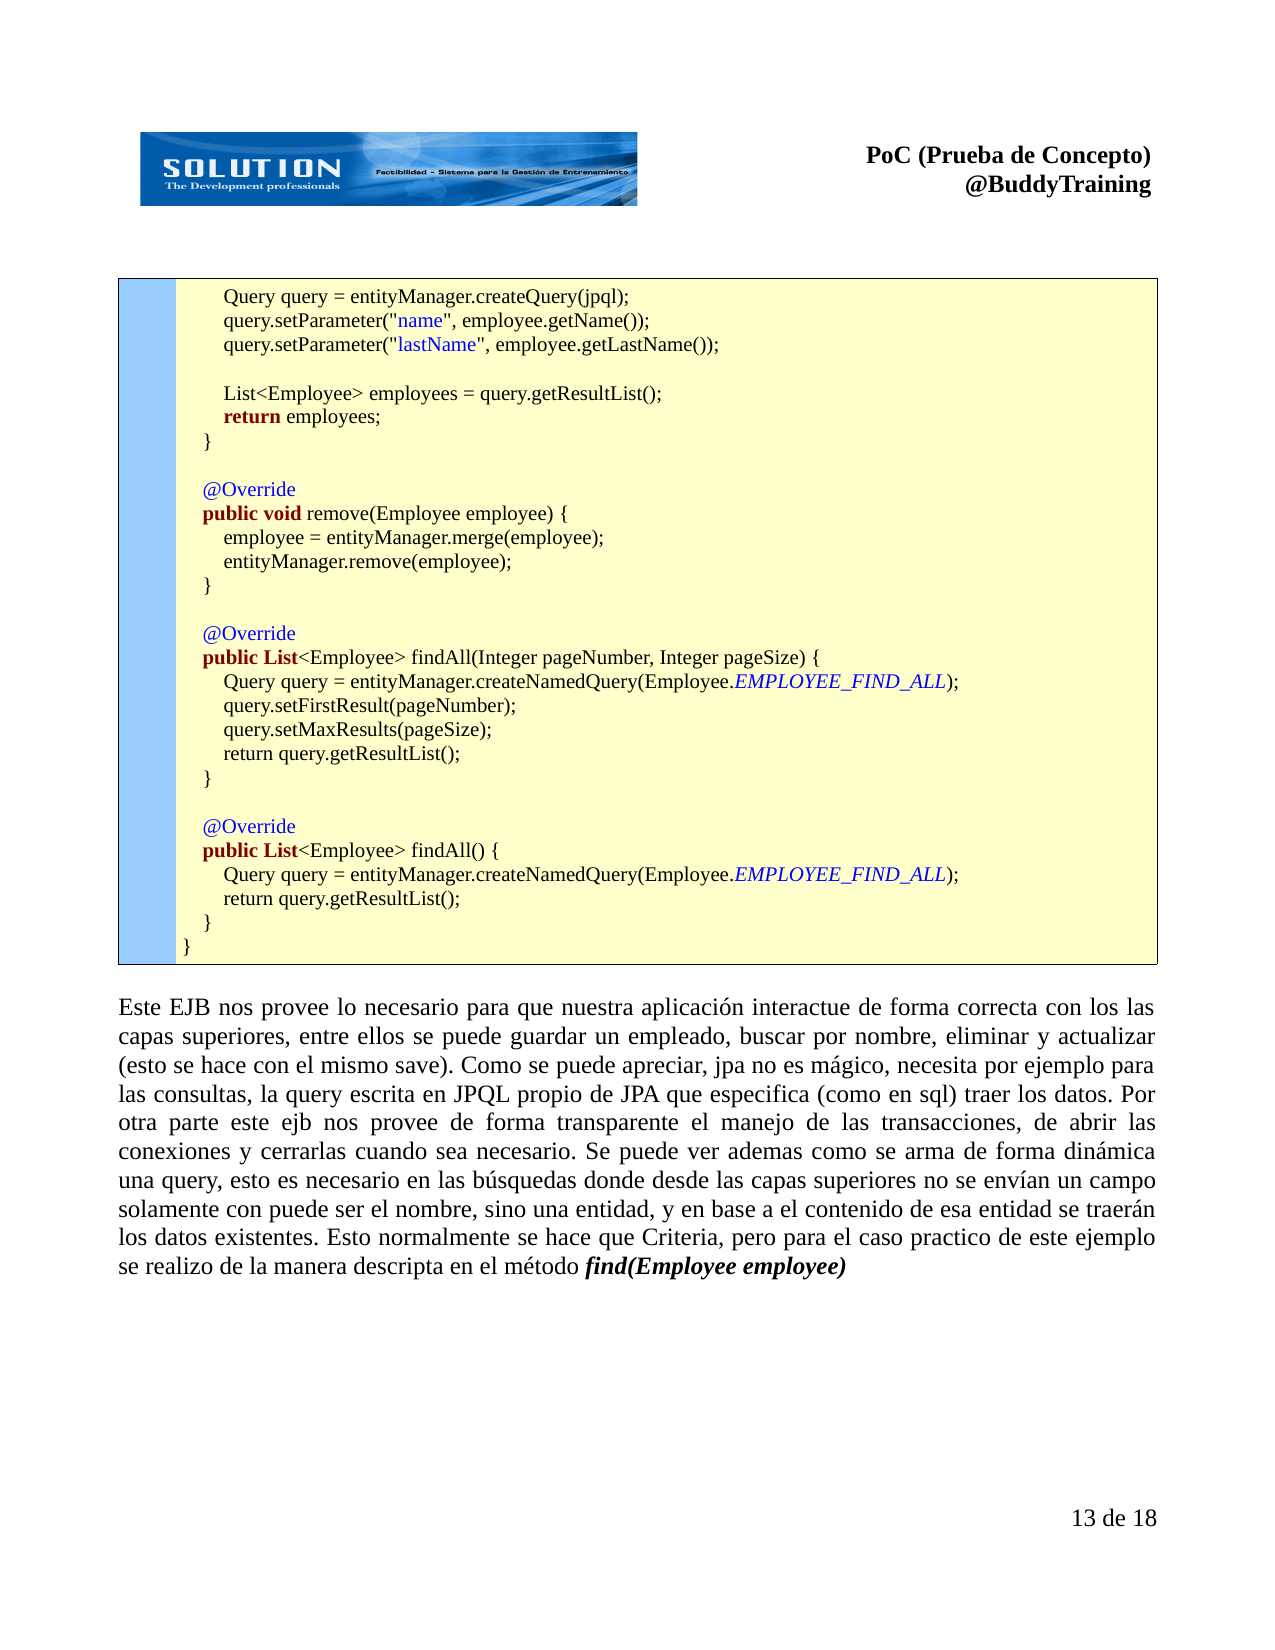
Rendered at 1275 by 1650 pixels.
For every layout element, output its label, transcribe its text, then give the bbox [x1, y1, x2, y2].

picture [140, 132, 638, 206]
text Este EJB nos provee lo necesario para que nuestra aplicación interactue de forma correcta con los las capas superiores, entre ellos se puede guardar un empleado, buscar por nombre, eliminar y actualizar (esto se hace con el mismo save). Como se puede apreciar, jpa no es mágico, necesita por ejemplo para las consultas, la query escrita en JPQL propio de JPA que especifica (como en sql) traer los datos. Por otra parte este ejb nos provee de forma transparente el manejo de las transacciones, de abrir las conexiones y cerrarlas cuando sea necesario. Se puede ver ademas como se arma de forma dinámica una query, esto es necesario en las búsquedas donde desde las capas superiores no se envían un campo solamente con puede ser el nombre, sino una entidad, y en base a el contenido de esa entidad se traerán los datos existentes. Esto normalmente se hace que Criteria, pero para el caso practico de este ejemplo se realizo de la manera descripta en el método find(Employee employee) [118, 992, 1157, 1280]
table_header Query query = entityManager.createQuery(jpql); query.setParameter("name", employee.getName()); query.setParameter("lastName", employee.getLastName()); List<Employee> employees = query.getResultList(); return employees; } @Override public void remove(Employee employee) { employee = entityManager.merge(employee); entityManager.remove(employee); } @Override public List<Employee> findAll(Integer pageNumber, Integer pageSize) { Query query = entityManager.createNamedQuery(Employee.EMPLOYEE_FIND_ALL); query.setFirstResult(pageNumber); query.setMaxResults(pageSize); return query.getResultList(); } @Override public List<Employee> findAll() { Query query = entityManager.createNamedQuery(Employee.EMPLOYEE_FIND_ALL); return query.getResultList(); } } [176, 279, 1157, 964]
table_header [119, 279, 176, 964]
